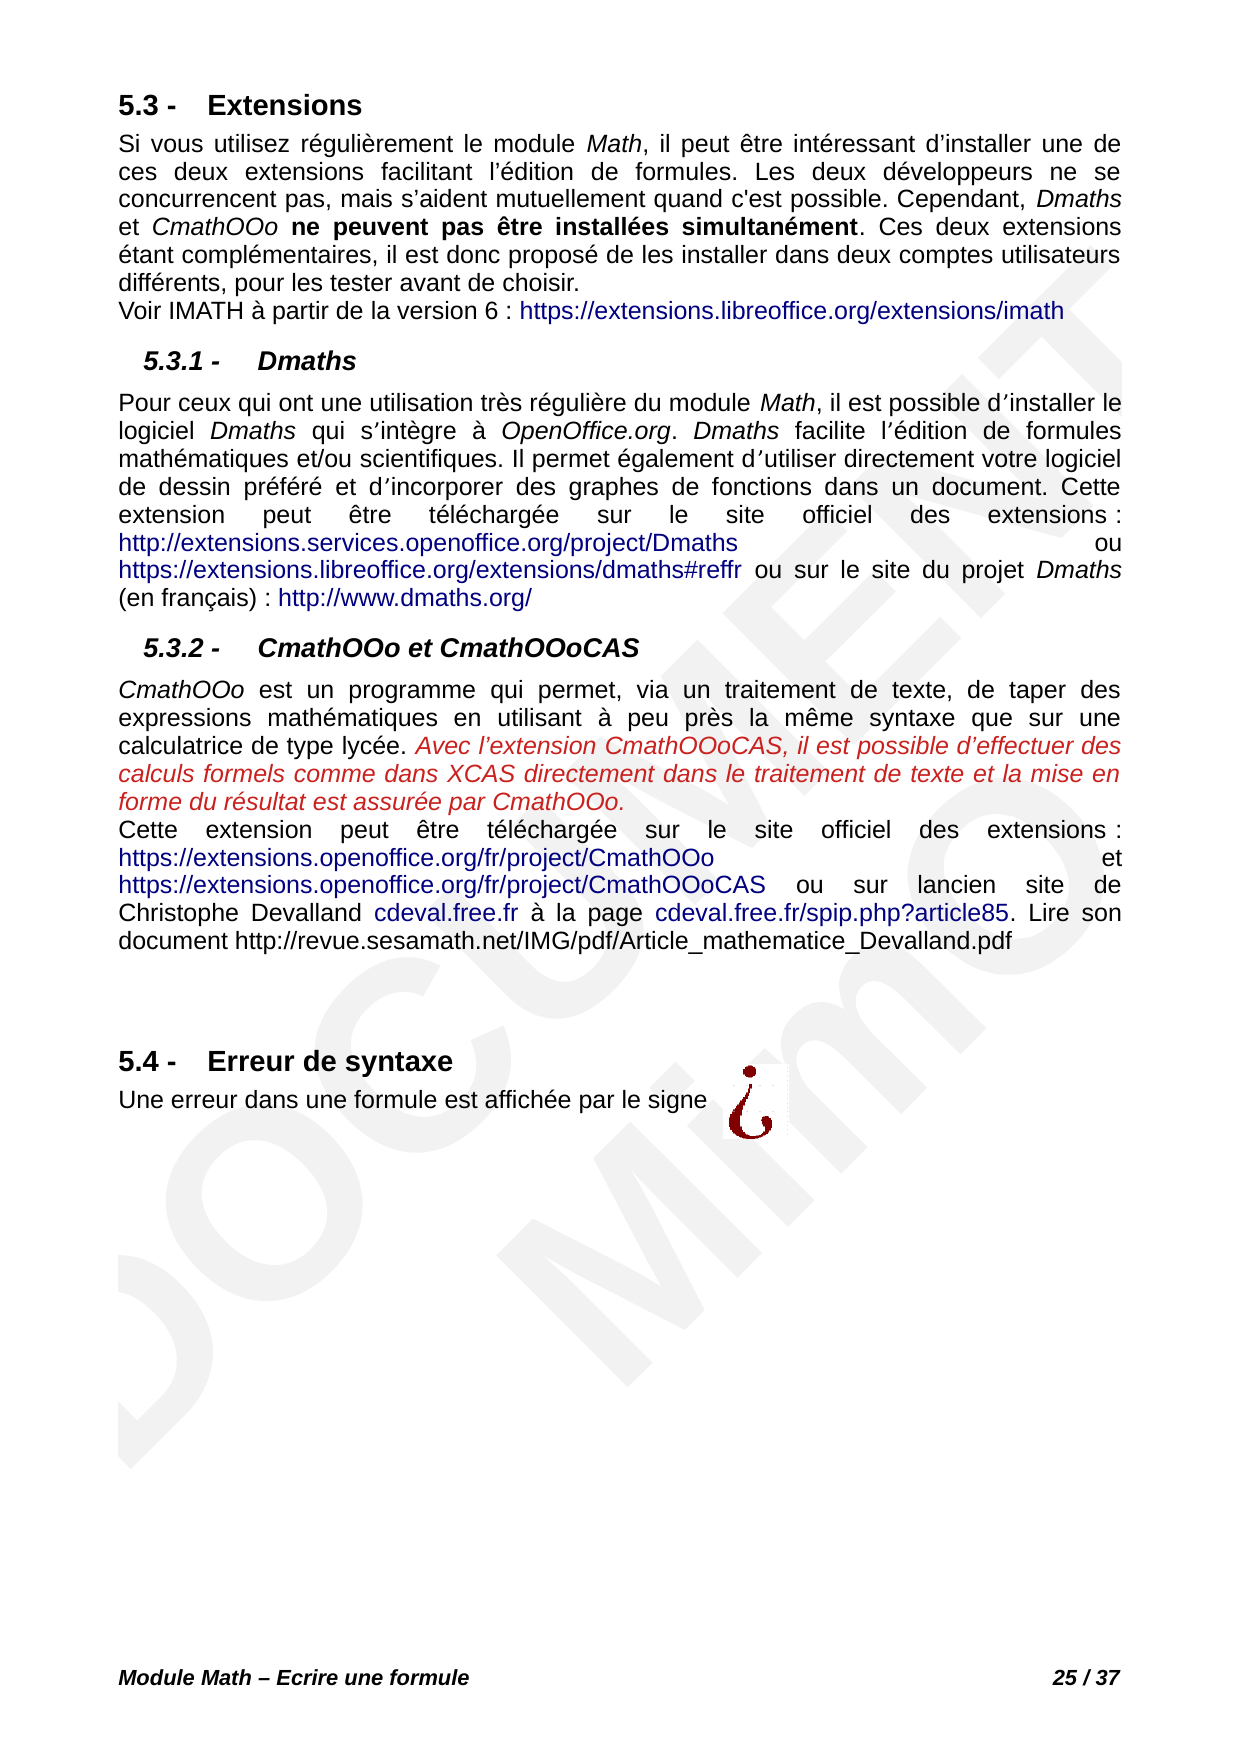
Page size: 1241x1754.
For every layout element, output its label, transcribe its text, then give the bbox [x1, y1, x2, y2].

text Cette extension peut être téléchargée sur le site officiel des extensions : https://extensions.openoffice.org/fr/project/CmathOOo et https://extensions.openoffice.org/fr/project/CmathOOoCAS ou sur lancien site de Christophe Devalland cdeval.free.fr à la page cdeval.free.fr/spip.php?article85. Lire son document http://revue.sesamath.net/IMG/pdf/Article_mathematice_Devalland.pdf [118, 815, 1122, 955]
text [790, 1086, 1122, 1114]
text CmathOOo est un programme qui permet, via un traitement de texte, de taper des expressions mathématiques en utilisant à peu près la même syntaxe que sur une calculatrice de type lycée. Avec l’extension CmathOOoCAS, il est possible d’effectuer des calculs formels comme dans XCAS directement dans le traitement de texte et la mise en forme du résultat est assurée par CmathOOo. [118, 676, 1122, 815]
subtitle Dmaths [143, 346, 1122, 376]
subtitle CmathOOo et CmathOOoCAS [143, 633, 1122, 663]
text Pour ceux qui ont une utilisation très régulière du module Math, il est possible d’installer le logiciel Dmaths qui s’intègre à OpenOffice.org. Dmaths facilite l’édition de formules mathématiques et/ou scientifiques. Il permet également d’utiliser directement votre logiciel de dessin préféré et d’incorporer des graphes de fonctions dans un document. Cette extension peut être téléchargée sur le site officiel des extensions : http://extensions.services.openoffice.org/project/Dmaths ou https://extensions.libreoffice.org/extensions/dmaths#reffr ou sur le site du projet Dmaths (en français) : http://www.dmaths.org/ [118, 388, 1122, 612]
text Une erreur dans une formule est affichée par le signe [118, 1086, 722, 1114]
subtitle Erreur de syntaxe [118, 1045, 1122, 1077]
text Si vous utilisez régulièrement le module Math, il peut être intéressant d’installer une de ces deux extensions facilitant l’édition de formules. Les deux développeurs ne se concurrencent pas, mais s’aident mutuellement quand c'est possible. Cependant, Dmaths et CmathOOo ne peuvent pas être installées simultanément. Ces deux extensions étant complémentaires, il est donc proposé de les installer dans deux comptes utilisateurs différents, pour les tester avant de choisir. [118, 129, 1122, 297]
subtitle Extensions [118, 88, 1122, 121]
text Voir IMATH à partir de la version 6 : https://extensions.libreoffice.org/extensions/imath [118, 297, 1122, 325]
